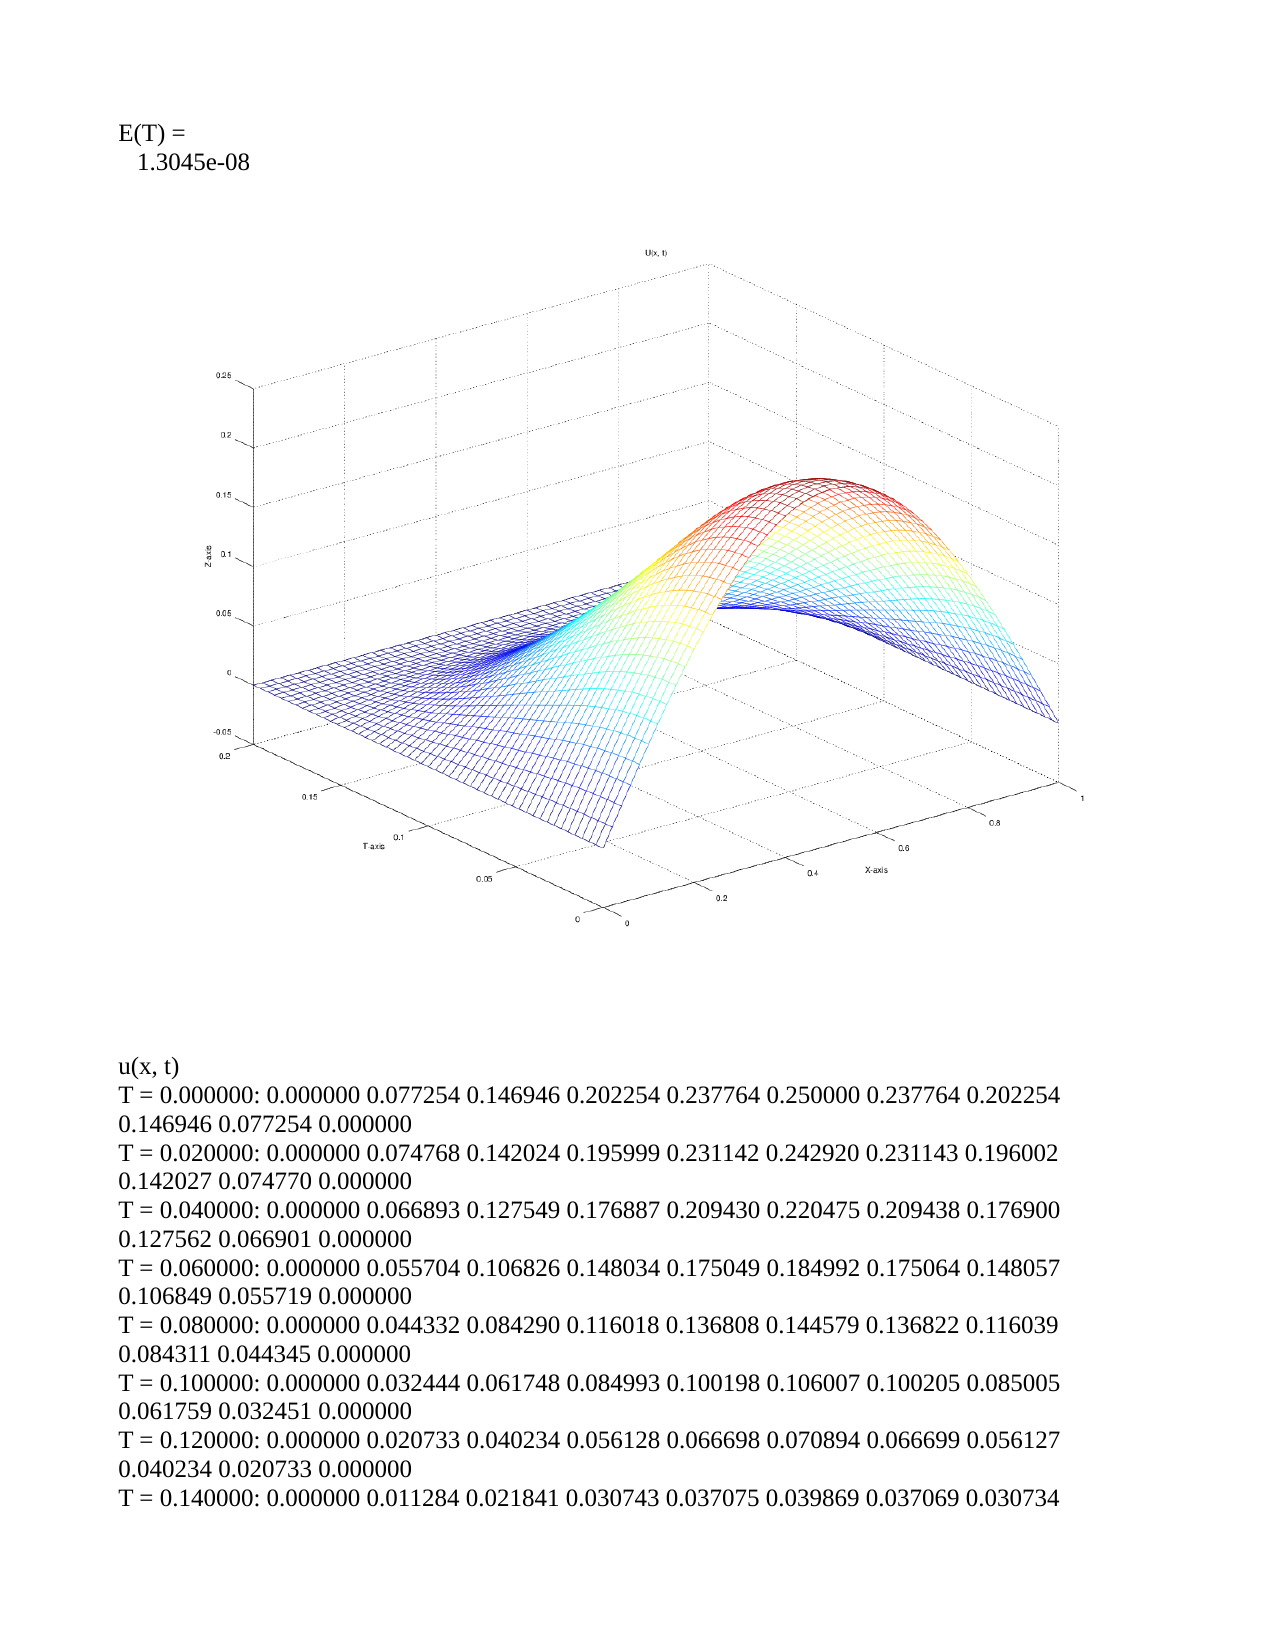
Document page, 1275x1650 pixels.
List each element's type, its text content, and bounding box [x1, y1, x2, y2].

text T = 0.080000: 0.000000 0.044332 0.084290 0.116018 0.136808 0.144579 0.136822 0.116039 0.084311 0.044345 0.000000 [118, 1310, 1157, 1368]
text E(T) = [118, 118, 1157, 147]
text T = 0.020000: 0.000000 0.074768 0.142024 0.195999 0.231142 0.242920 0.231143 0.196002 0.142027 0.074770 0.000000 [118, 1138, 1157, 1195]
text T = 0.000000: 0.000000 0.077254 0.146946 0.202254 0.237764 0.250000 0.237764 0.202254 0.146946 0.077254 0.000000 [118, 1080, 1157, 1138]
picture [118, 204, 1157, 994]
text T = 0.120000: 0.000000 0.020733 0.040234 0.056128 0.066698 0.070894 0.066699 0.056127 0.040234 0.020733 0.000000 [118, 1425, 1157, 1483]
text u(x, t) [118, 1051, 1157, 1080]
text 1.3045e-08 [118, 147, 1157, 176]
text T = 0.140000: 0.000000 0.011284 0.021841 0.030743 0.037075 0.039869 0.037069 0.030734 [118, 1483, 1157, 1511]
text T = 0.040000: 0.000000 0.066893 0.127549 0.176887 0.209430 0.220475 0.209438 0.176900 0.127562 0.066901 0.000000 [118, 1195, 1157, 1253]
text T = 0.100000: 0.000000 0.032444 0.061748 0.084993 0.100198 0.106007 0.100205 0.085005 0.061759 0.032451 0.000000 [118, 1368, 1157, 1425]
text T = 0.060000: 0.000000 0.055704 0.106826 0.148034 0.175049 0.184992 0.175064 0.148057 0.106849 0.055719 0.000000 [118, 1253, 1157, 1310]
